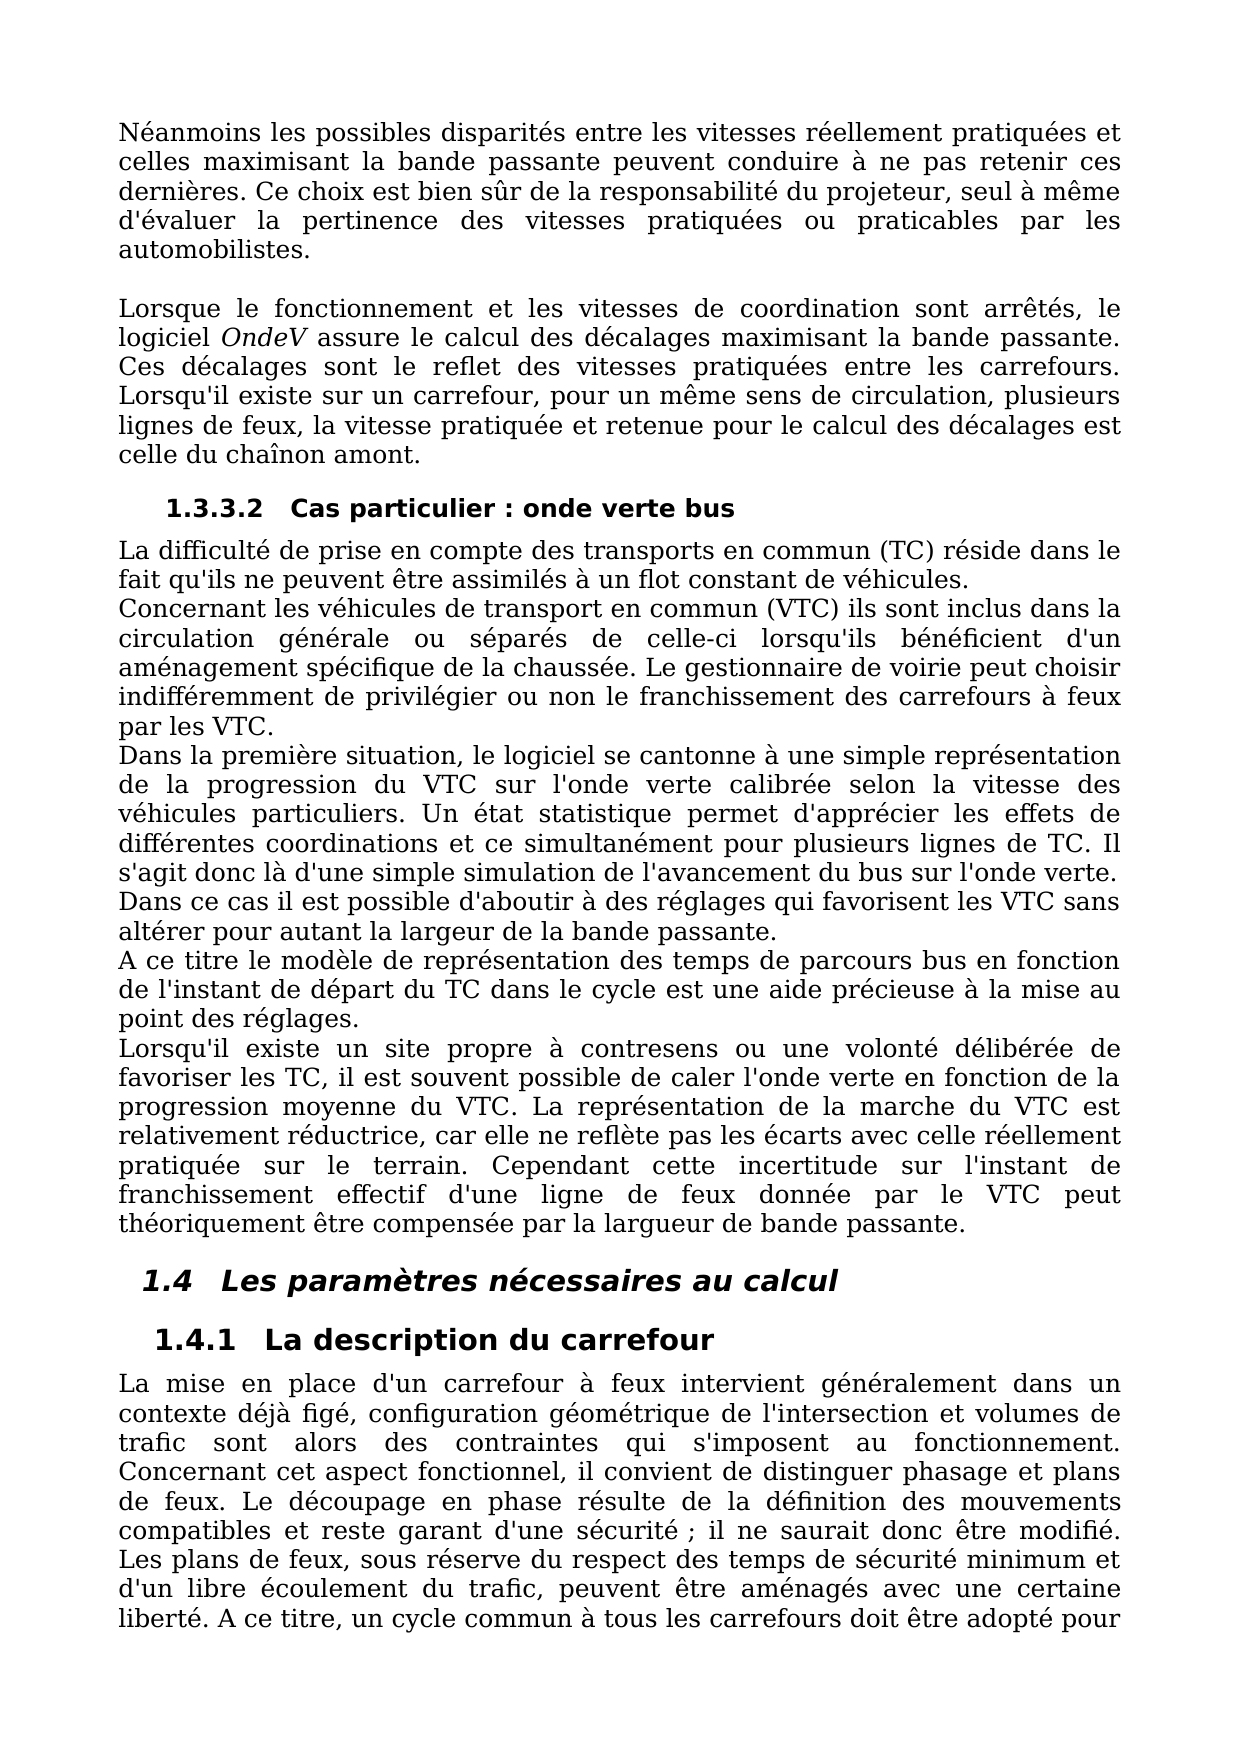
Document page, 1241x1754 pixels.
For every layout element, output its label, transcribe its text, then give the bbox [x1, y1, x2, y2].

text La mise en place d'un carrefour à feux intervient généralement dans un contexte déjà figé, configuration géométrique de l'intersection et volumes de trafic sont alors des contraintes qui s'imposent au fonctionnement. Concernant cet aspect fonctionnel, il convient de distinguer phasage et plans de feux. Le découpage en phase résulte de la définition des mouvements compatibles et reste garant d'une sécurité ; il ne saurait donc être modifié. Les plans de feux, sous réserve du respect des temps de sécurité minimum et d'un libre écoulement du trafic, peuvent être aménagés avec une certaine liberté. A ce titre, un cycle commun à tous les carrefours doit être adopté pour [118, 1370, 1122, 1633]
subtitle Cas particulier : onde verte bus [165, 494, 1122, 524]
text Lorsque le fonctionnement et les vitesses de coordination sont arrêtés, le logiciel OndeV assure le calcul des décalages maximisant la bande passante. Ces décalages sont le reflet des vitesses pratiquées entre les carrefours. Lorsqu'il existe sur un carrefour, pour un même sens de circulation, plusieurs lignes de feux, la vitesse pratiquée et retenue pour le calcul des décalages est celle du chaînon amont. [118, 294, 1122, 469]
text Dans la première situation, le logiciel se cantonne à une simple représentation de la progression du VTC sur l'onde verte calibrée selon la vitesse des véhicules particuliers. Un état statistique permet d'apprécier les effets de différentes coordinations et ce simultanément pour plusieurs lignes de TC. Il s'agit donc là d'une simple simulation de l'avancement du bus sur l'onde verte. [118, 741, 1122, 887]
text A ce titre le modèle de représentation des temps de parcours bus en fonction de l'instant de départ du TC dans le cycle est une aide précieuse à la mise au point des réglages. [118, 946, 1122, 1034]
subtitle La description du carrefour [153, 1323, 1122, 1357]
text Lorsqu'il existe un site propre à contresens ou une volonté délibérée de favoriser les TC, il est souvent possible de caler l'onde verte en fonction de la progression moyenne du VTC. La représentation de la marche du VTC est relativement réductrice, car elle ne reflète pas les écarts avec celle réellement pratiquée sur le terrain. Cependant cette incertitude sur l'instant de franchissement effectif d'une ligne de feux donnée par le VTC peut théoriquement être compensée par la largueur de bande passante. [118, 1034, 1122, 1239]
text Néanmoins les possibles disparités entre les vitesses réellement pratiquées et celles maximisant la bande passante peuvent conduire à ne pas retenir ces dernières. Ce choix est bien sûr de la responsabilité du projeteur, seul à même d'évaluer la pertinence des vitesses pratiquées ou praticables par les automobilistes. [118, 118, 1122, 264]
text Dans ce cas il est possible d'aboutir à des réglages qui favorisent les VTC sans altérer pour autant la largeur de la bande passante. [118, 887, 1122, 946]
subtitle Les paramètres nécessaires au calcul [142, 1264, 1122, 1298]
text Concernant les véhicules de transport en commun (VTC) ils sont inclus dans la circulation générale ou séparés de celle-ci lorsqu'ils bénéficient d'un aménagement spécifique de la chaussée. Le gestionnaire de voirie peut choisir indifféremment de privilégier ou non le franchissement des carrefours à feux par les VTC. [118, 595, 1122, 741]
text La difficulté de prise en compte des transports en commun (TC) réside dans le fait qu'ils ne peuvent être assimilés à un flot constant de véhicules. [118, 536, 1122, 595]
